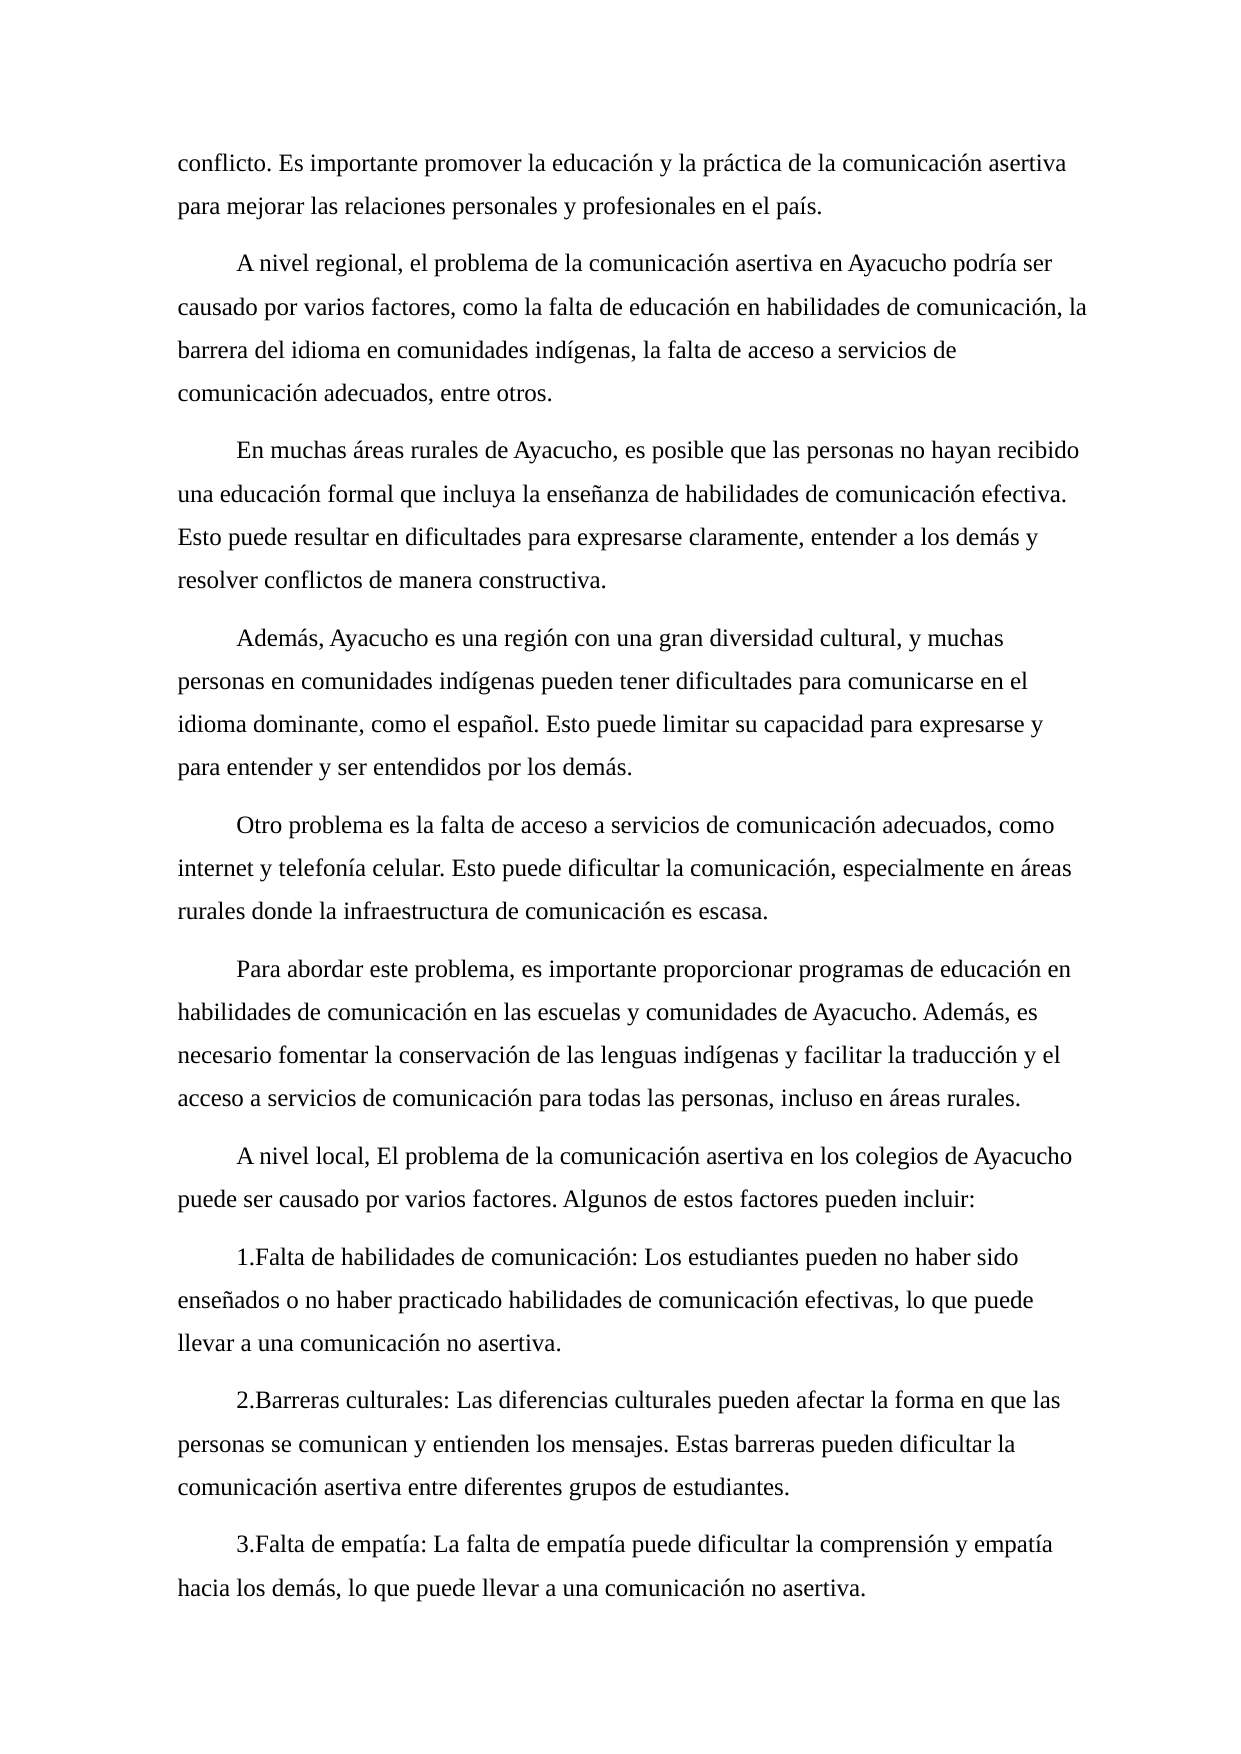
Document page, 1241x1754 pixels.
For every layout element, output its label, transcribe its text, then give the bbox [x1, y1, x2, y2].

text conflicto. Es importante promover la educación y la práctica de la comunicación asertiva para mejorar las relaciones personales y profesionales en el país. [177, 148, 1093, 219]
text Además, Ayacucho es una región con una gran diversidad cultural, y muchas personas en comunidades indígenas pueden tener dificultades para comunicarse en el idioma dominante, como el español. Esto puede limitar su capacidad para expresarse y para entender y ser entendidos por los demás. [177, 623, 1093, 781]
text Para abordar este problema, es importante proporcionar programas de educación en habilidades de comunicación en las escuelas y comunidades de Ayacucho. Además, es necesario fomentar la conservación de las lenguas indígenas y facilitar la traducción y el acceso a servicios de comunicación para todas las personas, incluso en áreas rurales. [177, 954, 1093, 1112]
text A nivel local, El problema de la comunicación asertiva en los colegios de Ayacucho puede ser causado por varios factores. Algunos de estos factores pueden incluir: [177, 1141, 1093, 1213]
text En muchas áreas rurales de Ayacucho, es posible que las personas no hayan recibido una educación formal que incluya la enseñanza de habilidades de comunicación efectiva. Esto puede resultar en dificultades para expresarse claramente, entender a los demás y resolver conflictos de manera constructiva. [177, 436, 1093, 594]
list Falta de empatía: La falta de empatía puede dificultar la comprensión y empatía hacia los demás, lo que puede llevar a una comunicación no asertiva. [177, 1529, 1093, 1601]
list Falta de habilidades de comunicación: Los estudiantes pueden no haber sido enseñados o no haber practicado habilidades de comunicación efectivas, lo que puede llevar a una comunicación no asertiva. [177, 1242, 1093, 1357]
text Otro problema es la falta de acceso a servicios de comunicación adecuados, como internet y telefonía celular. Esto puede dificultar la comunicación, especialmente en áreas rurales donde la infraestructura de comunicación es escasa. [177, 810, 1093, 925]
list Barreras culturales: Las diferencias culturales pueden afectar la forma en que las personas se comunican y entienden los mensajes. Estas barreras pueden dificultar la comunicación asertiva entre diferentes grupos de estudiantes. [177, 1386, 1093, 1501]
text A nivel regional, el problema de la comunicación asertiva en Ayacucho podría ser causado por varios factores, como la falta de educación en habilidades de comunicación, la barrera del idioma en comunidades indígenas, la falta de acceso a servicios de comunicación adecuados, entre otros. [177, 248, 1093, 407]
